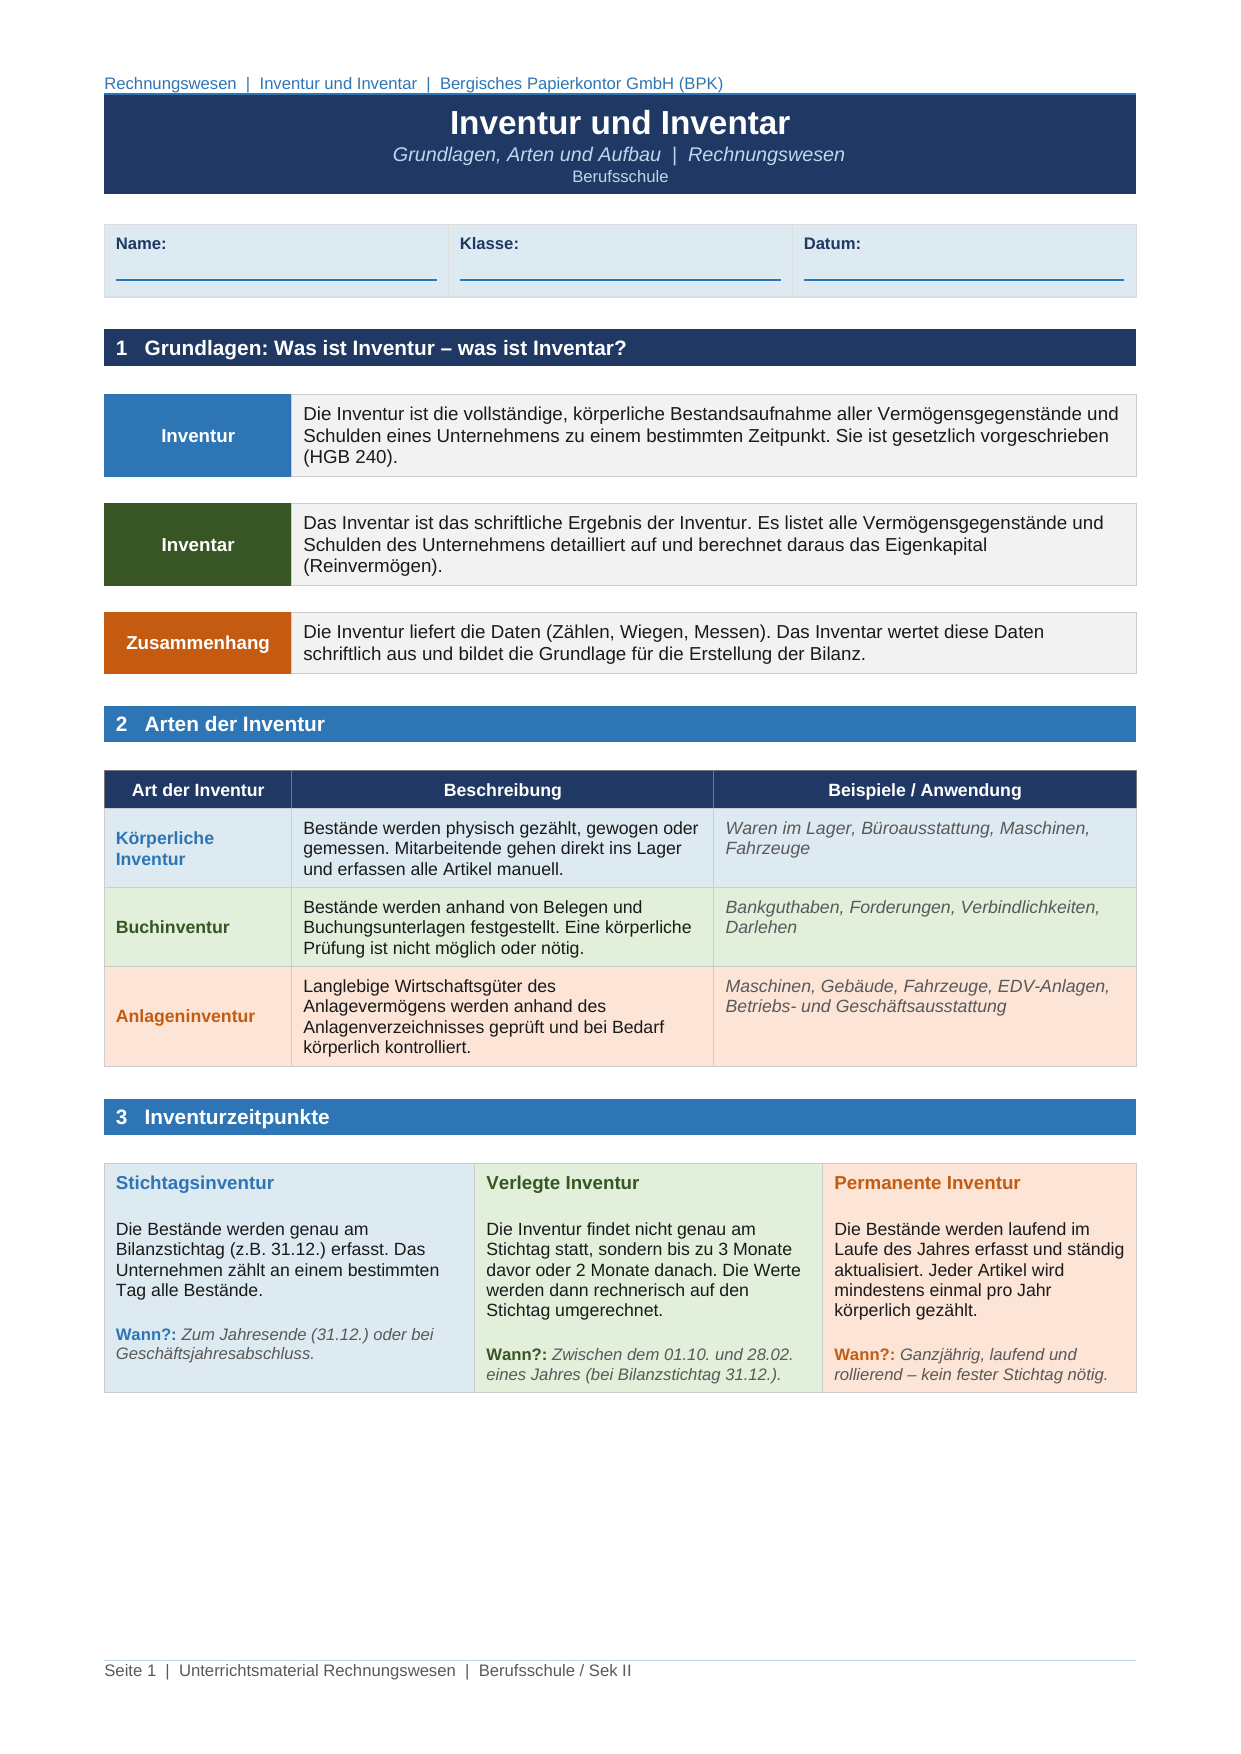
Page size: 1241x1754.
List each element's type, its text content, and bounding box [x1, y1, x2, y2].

table_header Die Inventur ist die vollständige, körperliche Bestandsaufnahme aller Vermögensgegenstände und Schulden eines Unternehmens zu einem bestimmten Zeitpunkt. Sie ist gesetzlich vorgeschrieben (HGB 240). [292, 395, 1136, 476]
table_header 3 Inventurzeitpunkte [104, 1099, 1136, 1135]
table_header Datum: [793, 225, 1136, 296]
table_header Beschreibung [292, 771, 713, 808]
table_header Stichtagsinventur Die Bestände werden genau am Bilanzstichtag (z.B. 31.12.) erfasst. Das Unternehmen zählt an einem bestimmten Tag alle Bestände. Wann?: Zum Jahresende (31.12.) oder bei Geschäftsjahresabschluss. [105, 1164, 474, 1392]
table_header Zusammenhang [105, 613, 291, 673]
table_header Das Inventar ist das schriftliche Ergebnis der Inventur. Es listet alle Vermögensgegenstände und Schulden des Unternehmens detailliert auf und berechnet daraus das Eigenkapital (Reinvermögen). [292, 504, 1136, 585]
table_cell Körperliche Inventur [105, 809, 291, 887]
table_cell Maschinen, Gebäude, Fahrzeuge, EDV-Anlagen, Betriebs- und Geschäftsausstattung [714, 967, 1136, 1066]
table_header Die Inventur liefert die Daten (Zählen, Wiegen, Messen). Das Inventar wertet diese Daten schriftlich aus und bildet die Grundlage für die Erstellung der Bilanz. [292, 613, 1136, 673]
table_header 1 Grundlagen: Was ist Inventur – was ist Inventar? [104, 329, 1136, 366]
table_header Beispiele / Anwendung [714, 771, 1136, 808]
table_cell Bestände werden physisch gezählt, gewogen oder gemessen. Mitarbeitende gehen direkt ins Lager und erfassen alle Artikel manuell. [292, 809, 713, 887]
table_cell Waren im Lager, Büroausstattung, Maschinen, Fahrzeuge [714, 809, 1136, 887]
table_header Klasse: [449, 225, 792, 296]
table_header 2 Arten der Inventur [104, 706, 1136, 742]
table_header Permanente Inventur Die Bestände werden laufend im Laufe des Jahres erfasst und ständig aktualisiert. Jeder Artikel wird mindestens einmal pro Jahr körperlich gezählt. Wann?: Ganzjährig, laufend und rollierend – kein fester Stichtag nötig. [823, 1164, 1136, 1392]
table_header Name: [105, 225, 448, 296]
table_header Inventar [105, 504, 291, 585]
table_header Inventur [105, 395, 291, 476]
table_cell Anlageninventur [105, 967, 291, 1066]
table_cell Langlebige Wirtschaftsgüter des Anlagevermögens werden anhand des Anlagenverzeichnisses geprüft und bei Bedarf körperlich kontrolliert. [292, 967, 713, 1066]
table_cell Buchinventur [105, 888, 291, 966]
table_cell Bankguthaben, Forderungen, Verbindlichkeiten, Darlehen [714, 888, 1136, 966]
table_cell Bestände werden anhand von Belegen und Buchungsunterlagen festgestellt. Eine körperliche Prüfung ist nicht möglich oder nötig. [292, 888, 713, 966]
table_header Art der Inventur [105, 771, 291, 808]
table_header Inventur und Inventar Grundlagen, Arten und Aufbau | Rechnungswesen Berufsschule [104, 95, 1136, 194]
table_header Verlegte Inventur Die Inventur findet nicht genau am Stichtag statt, sondern bis zu 3 Monate davor oder 2 Monate danach. Die Werte werden dann rechnerisch auf den Stichtag umgerechnet. Wann?: Zwischen dem 01.10. und 28.02. eines Jahres (bei Bilanzstichtag 31.12.). [475, 1164, 822, 1392]
